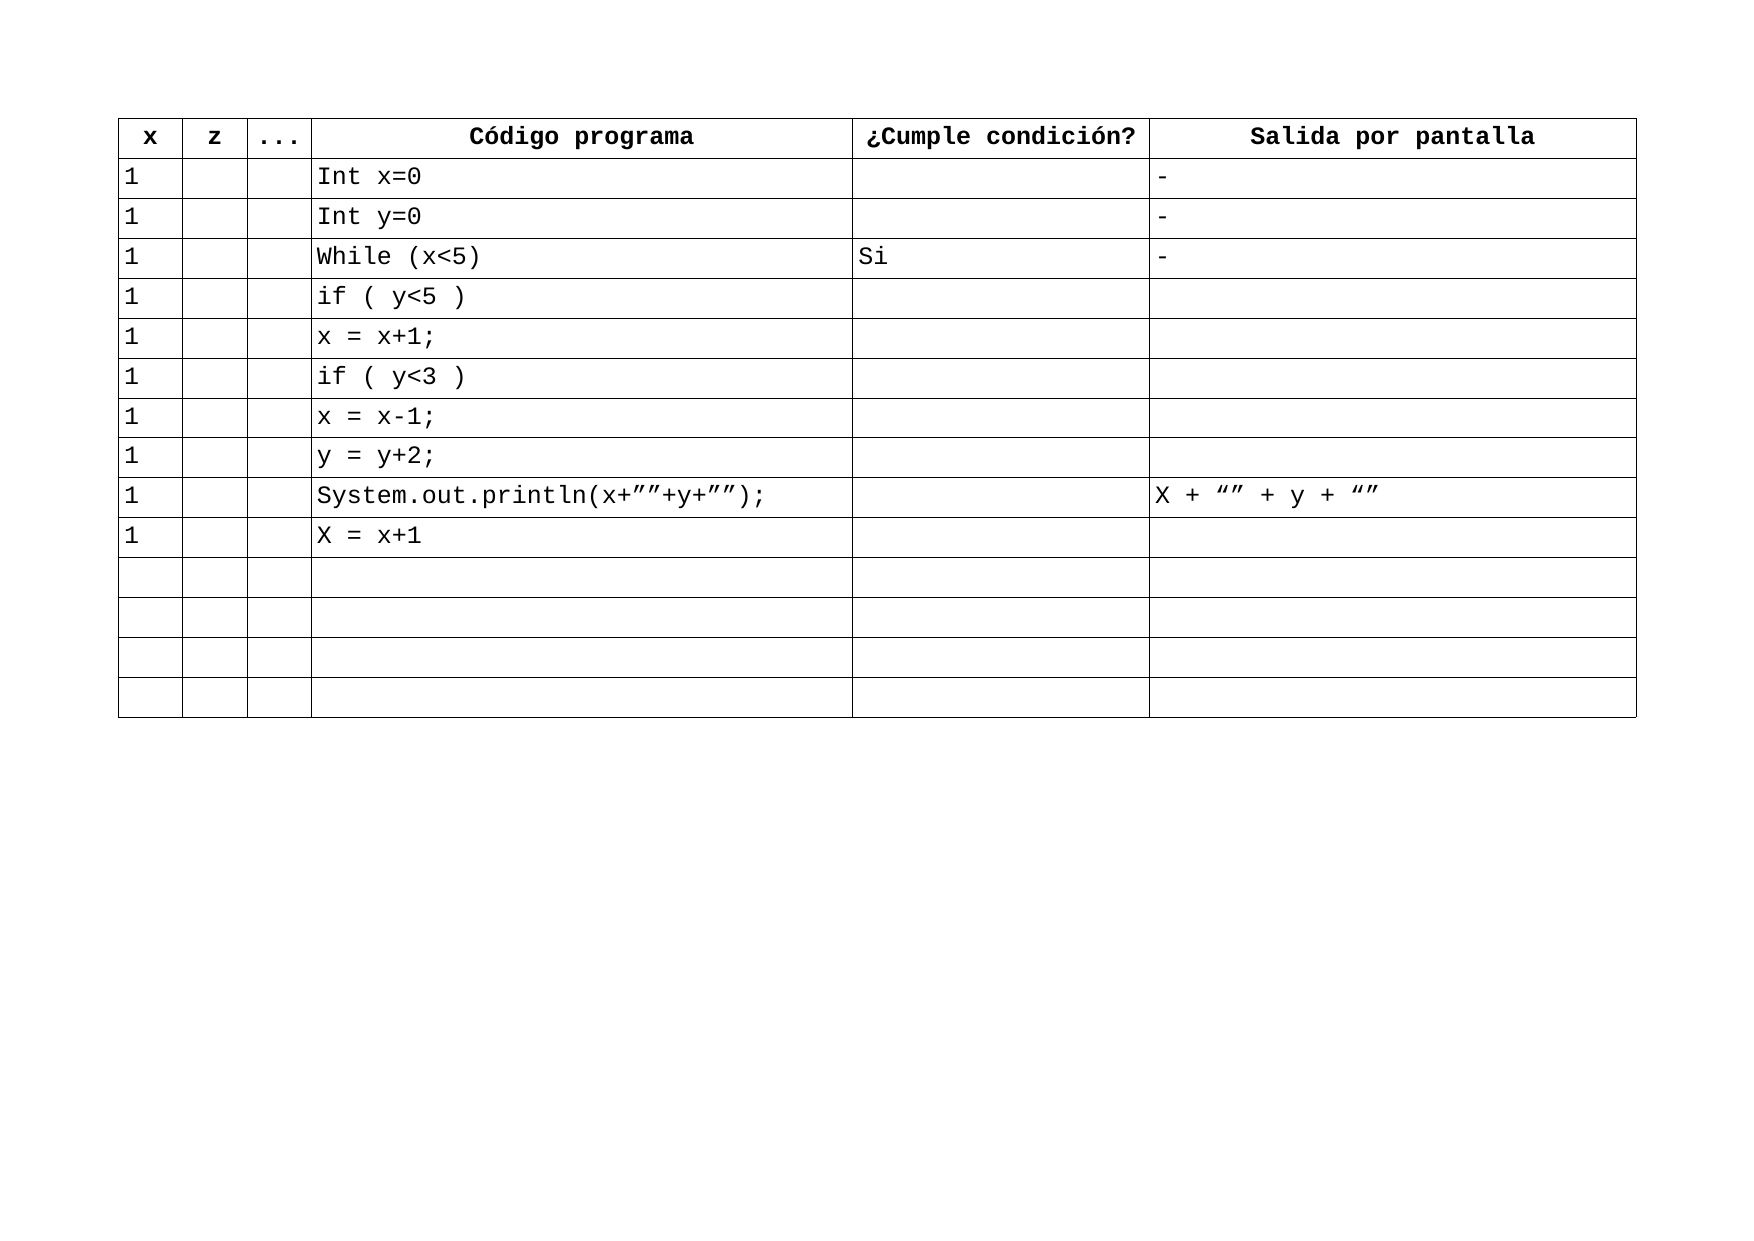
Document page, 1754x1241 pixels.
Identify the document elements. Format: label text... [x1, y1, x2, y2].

table_cell [1150, 399, 1636, 437]
table_cell While (x<5) [312, 239, 852, 278]
table_cell [183, 438, 247, 477]
table_header x [119, 119, 182, 158]
table_cell [119, 558, 182, 597]
table_cell [853, 518, 1149, 557]
table_header ... [248, 119, 311, 158]
table_cell [1150, 359, 1636, 397]
table_cell if ( y<5 ) [312, 279, 852, 318]
table_cell [183, 239, 247, 278]
table_cell Int x=0 [312, 159, 852, 198]
table_cell [248, 399, 311, 437]
table_cell - [1150, 199, 1636, 238]
table_cell [853, 558, 1149, 597]
table_cell 1 [119, 199, 182, 238]
table_cell 1 [119, 279, 182, 318]
table_cell - [1150, 239, 1636, 278]
table_cell [248, 239, 311, 278]
table_cell [248, 678, 311, 717]
table_cell [853, 159, 1149, 198]
table_cell [853, 638, 1149, 677]
table_cell 1 [119, 518, 182, 557]
table_cell [853, 279, 1149, 318]
table_cell [183, 478, 247, 517]
table_cell [248, 319, 311, 357]
table_cell [312, 638, 852, 677]
table_cell [248, 199, 311, 238]
table_cell [312, 558, 852, 597]
table_cell [183, 199, 247, 238]
table_cell [312, 598, 852, 637]
table_cell x = x-1; [312, 399, 852, 437]
table_cell [853, 319, 1149, 357]
table_header Código programa [312, 119, 852, 158]
table_cell [119, 638, 182, 677]
table_cell X + “” + y + “” [1150, 478, 1636, 517]
table_cell [1150, 638, 1636, 677]
table_cell [183, 518, 247, 557]
table_cell [1150, 319, 1636, 357]
table_cell [248, 359, 311, 397]
table_cell [1150, 438, 1636, 477]
table_cell [248, 159, 311, 198]
table_cell Si [853, 239, 1149, 278]
table_cell [119, 678, 182, 717]
table_cell [183, 638, 247, 677]
table_cell [183, 319, 247, 357]
table_header Salida por pantalla [1150, 119, 1636, 158]
table_cell [183, 678, 247, 717]
table_cell [853, 598, 1149, 637]
table_cell 1 [119, 399, 182, 437]
table_cell [1150, 518, 1636, 557]
table_cell [248, 558, 311, 597]
table_cell [853, 478, 1149, 517]
table_cell [248, 438, 311, 477]
table_cell [183, 279, 247, 318]
table_cell [1150, 558, 1636, 597]
table_header z [183, 119, 247, 158]
table_cell [183, 159, 247, 198]
table_cell 1 [119, 239, 182, 278]
table_cell Int y=0 [312, 199, 852, 238]
table_cell [853, 678, 1149, 717]
table_cell [1150, 279, 1636, 318]
table_cell [853, 199, 1149, 238]
table_cell [183, 359, 247, 397]
table_cell [1150, 678, 1636, 717]
table_cell if ( y<3 ) [312, 359, 852, 397]
table_header ¿Cumple condición? [853, 119, 1149, 158]
table_cell 1 [119, 359, 182, 397]
table_cell System.out.println(x+””+y+””); [312, 478, 852, 517]
table_cell [853, 399, 1149, 437]
table_cell [248, 598, 311, 637]
table_cell [853, 438, 1149, 477]
table_cell 1 [119, 319, 182, 357]
table_cell x = x+1; [312, 319, 852, 357]
table_cell [248, 518, 311, 557]
table_cell [1150, 598, 1636, 637]
table_cell - [1150, 159, 1636, 198]
table_cell [248, 638, 311, 677]
table_cell [248, 279, 311, 318]
table_cell y = y+2; [312, 438, 852, 477]
table_cell [853, 359, 1149, 397]
table_cell 1 [119, 478, 182, 517]
table_cell [183, 598, 247, 637]
table_cell X = x+1 [312, 518, 852, 557]
table_cell [312, 678, 852, 717]
table_cell [183, 558, 247, 597]
table_cell [248, 478, 311, 517]
table_cell 1 [119, 438, 182, 477]
table_cell [119, 598, 182, 637]
table_cell [183, 399, 247, 437]
table_cell 1 [119, 159, 182, 198]
